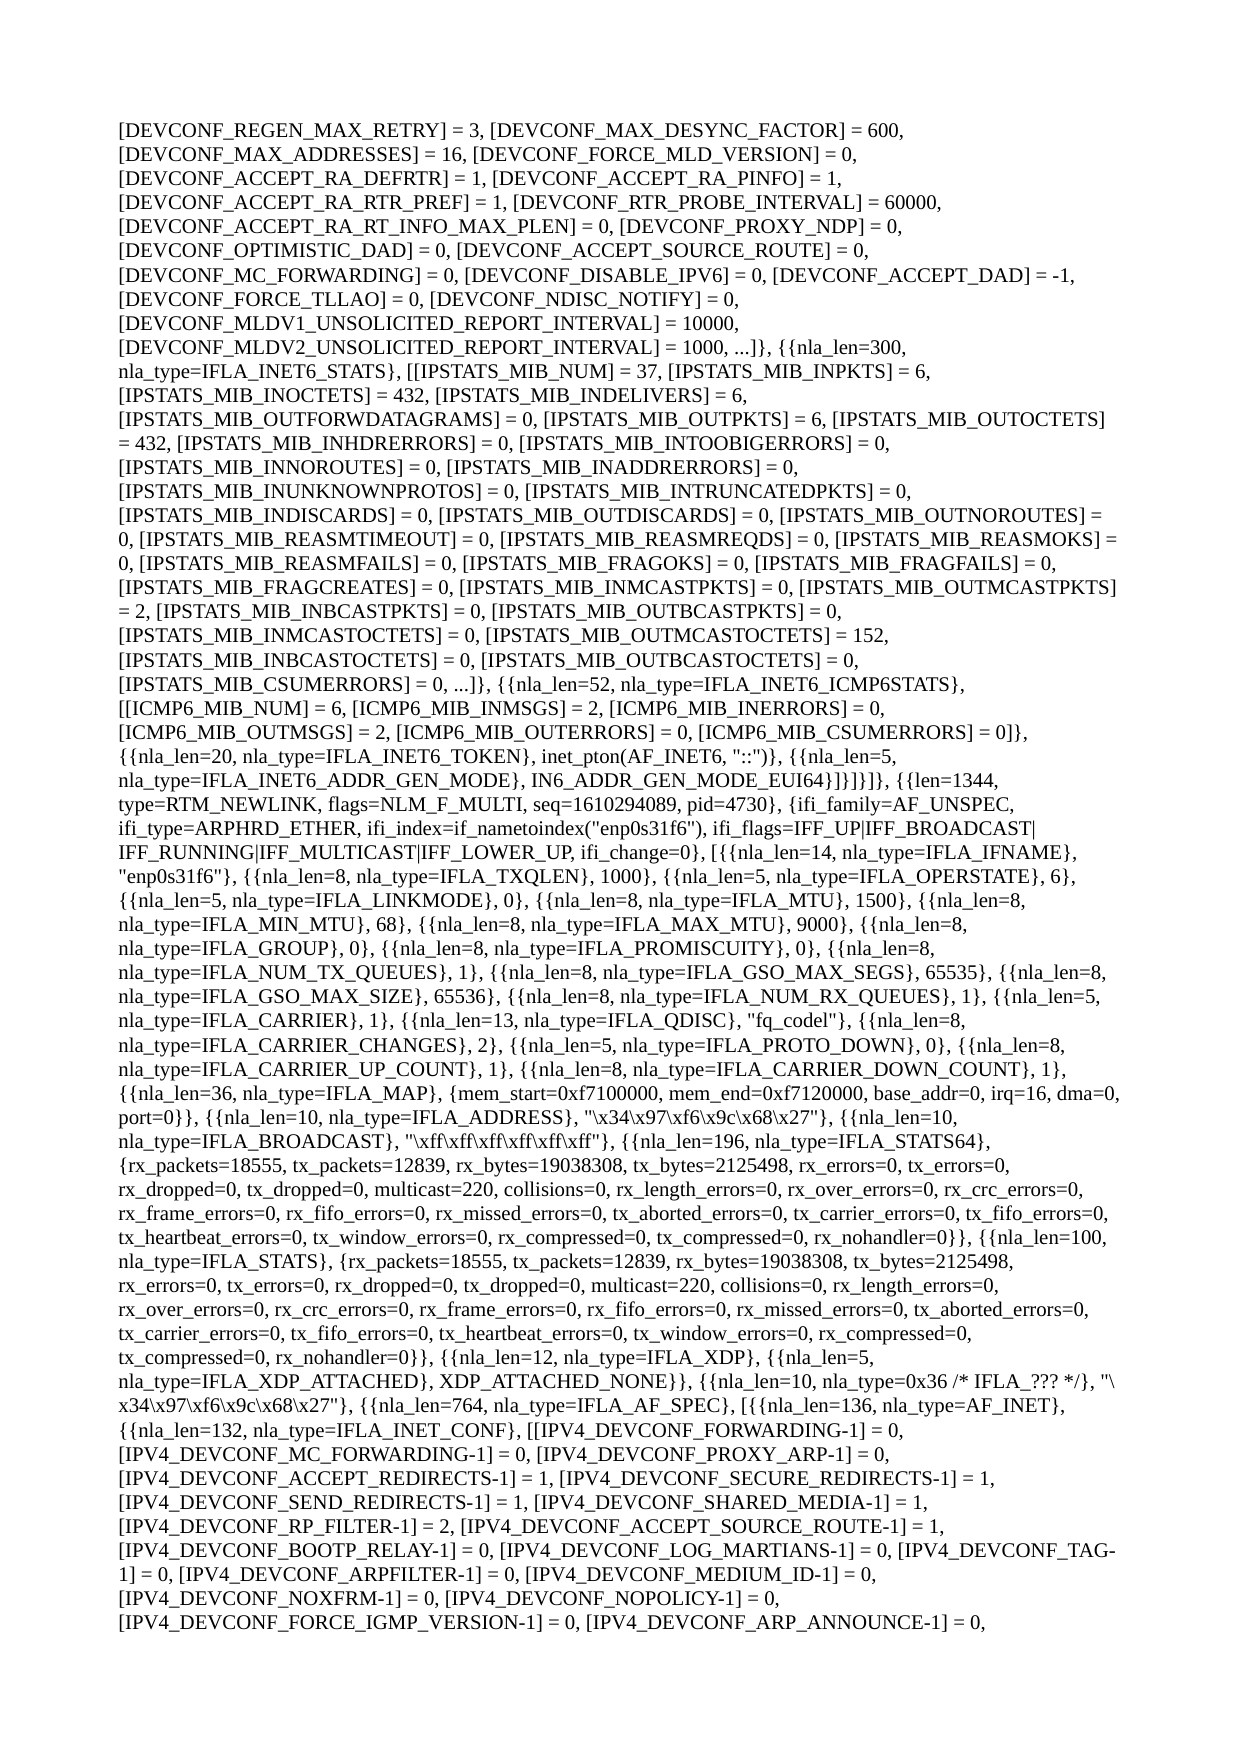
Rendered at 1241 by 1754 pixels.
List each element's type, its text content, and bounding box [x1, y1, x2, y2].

text [DEVCONF_REGEN_MAX_RETRY] = 3, [DEVCONF_MAX_DESYNC_FACTOR] = 600, [DEVCONF_MAX_ADDRESSES] = 16, [DEVCONF_FORCE_MLD_VERSION] = 0, [DEVCONF_ACCEPT_RA_DEFRTR] = 1, [DEVCONF_ACCEPT_RA_PINFO] = 1, [DEVCONF_ACCEPT_RA_RTR_PREF] = 1, [DEVCONF_RTR_PROBE_INTERVAL] = 60000, [DEVCONF_ACCEPT_RA_RT_INFO_MAX_PLEN] = 0, [DEVCONF_PROXY_NDP] = 0, [DEVCONF_OPTIMISTIC_DAD] = 0, [DEVCONF_ACCEPT_SOURCE_ROUTE] = 0, [DEVCONF_MC_FORWARDING] = 0, [DEVCONF_DISABLE_IPV6] = 0, [DEVCONF_ACCEPT_DAD] = -1, [DEVCONF_FORCE_TLLAO] = 0, [DEVCONF_NDISC_NOTIFY] = 0, [DEVCONF_MLDV1_UNSOLICITED_REPORT_INTERVAL] = 10000, [DEVCONF_MLDV2_UNSOLICITED_REPORT_INTERVAL] = 1000, ...]}, {{nla_len=300, nla_type=IFLA_INET6_STATS}, [[IPSTATS_MIB_NUM] = 37, [IPSTATS_MIB_INPKTS] = 6, [IPSTATS_MIB_INOCTETS] = 432, [IPSTATS_MIB_INDELIVERS] = 6, [IPSTATS_MIB_OUTFORWDATAGRAMS] = 0, [IPSTATS_MIB_OUTPKTS] = 6, [IPSTATS_MIB_OUTOCTETS] = 432, [IPSTATS_MIB_INHDRERRORS] = 0, [IPSTATS_MIB_INTOOBIGERRORS] = 0, [IPSTATS_MIB_INNOROUTES] = 0, [IPSTATS_MIB_INADDRERRORS] = 0, [IPSTATS_MIB_INUNKNOWNPROTOS] = 0, [IPSTATS_MIB_INTRUNCATEDPKTS] = 0, [IPSTATS_MIB_INDISCARDS] = 0, [IPSTATS_MIB_OUTDISCARDS] = 0, [IPSTATS_MIB_OUTNOROUTES] = 0, [IPSTATS_MIB_REASMTIMEOUT] = 0, [IPSTATS_MIB_REASMREQDS] = 0, [IPSTATS_MIB_REASMOKS] = 0, [IPSTATS_MIB_REASMFAILS] = 0, [IPSTATS_MIB_FRAGOKS] = 0, [IPSTATS_MIB_FRAGFAILS] = 0, [IPSTATS_MIB_FRAGCREATES] = 0, [IPSTATS_MIB_INMCASTPKTS] = 0, [IPSTATS_MIB_OUTMCASTPKTS] = 2, [IPSTATS_MIB_INBCASTPKTS] = 0, [IPSTATS_MIB_OUTBCASTPKTS] = 0, [IPSTATS_MIB_INMCASTOCTETS] = 0, [IPSTATS_MIB_OUTMCASTOCTETS] = 152, [IPSTATS_MIB_INBCASTOCTETS] = 0, [IPSTATS_MIB_OUTBCASTOCTETS] = 0, [IPSTATS_MIB_CSUMERRORS] = 0, ...]}, {{nla_len=52, nla_type=IFLA_INET6_ICMP6STATS}, [[ICMP6_MIB_NUM] = 6, [ICMP6_MIB_INMSGS] = 2, [ICMP6_MIB_INERRORS] = 0, [ICMP6_MIB_OUTMSGS] = 2, [ICMP6_MIB_OUTERRORS] = 0, [ICMP6_MIB_CSUMERRORS] = 0]}, {{nla_len=20, nla_type=IFLA_INET6_TOKEN}, inet_pton(AF_INET6, "::")}, {{nla_len=5, nla_type=IFLA_INET6_ADDR_GEN_MODE}, IN6_ADDR_GEN_MODE_EUI64}]}]}]}, {{len=1344, type=RTM_NEWLINK, flags=NLM_F_MULTI, seq=1610294089, pid=4730}, {ifi_family=AF_UNSPEC, ifi_type=ARPHRD_ETHER, ifi_index=if_nametoindex("enp0s31f6"), ifi_flags=IFF_UP|IFF_BROADCAST|IFF_RUNNING|IFF_MULTICAST|IFF_LOWER_UP, ifi_change=0}, [{{nla_len=14, nla_type=IFLA_IFNAME}, "enp0s31f6"}, {{nla_len=8, nla_type=IFLA_TXQLEN}, 1000}, {{nla_len=5, nla_type=IFLA_OPERSTATE}, 6}, {{nla_len=5, nla_type=IFLA_LINKMODE}, 0}, {{nla_len=8, nla_type=IFLA_MTU}, 1500}, {{nla_len=8, nla_type=IFLA_MIN_MTU}, 68}, {{nla_len=8, nla_type=IFLA_MAX_MTU}, 9000}, {{nla_len=8, nla_type=IFLA_GROUP}, 0}, {{nla_len=8, nla_type=IFLA_PROMISCUITY}, 0}, {{nla_len=8, nla_type=IFLA_NUM_TX_QUEUES}, 1}, {{nla_len=8, nla_type=IFLA_GSO_MAX_SEGS}, 65535}, {{nla_len=8, nla_type=IFLA_GSO_MAX_SIZE}, 65536}, {{nla_len=8, nla_type=IFLA_NUM_RX_QUEUES}, 1}, {{nla_len=5, nla_type=IFLA_CARRIER}, 1}, {{nla_len=13, nla_type=IFLA_QDISC}, "fq_codel"}, {{nla_len=8, nla_type=IFLA_CARRIER_CHANGES}, 2}, {{nla_len=5, nla_type=IFLA_PROTO_DOWN}, 0}, {{nla_len=8, nla_type=IFLA_CARRIER_UP_COUNT}, 1}, {{nla_len=8, nla_type=IFLA_CARRIER_DOWN_COUNT}, 1}, {{nla_len=36, nla_type=IFLA_MAP}, {mem_start=0xf7100000, mem_end=0xf7120000, base_addr=0, irq=16, dma=0, port=0}}, {{nla_len=10, nla_type=IFLA_ADDRESS}, "\x34\x97\xf6\x9c\x68\x27"}, {{nla_len=10, nla_type=IFLA_BROADCAST}, "\xff\xff\xff\xff\xff\xff"}, {{nla_len=196, nla_type=IFLA_STATS64}, {rx_packets=18555, tx_packets=12839, rx_bytes=19038308, tx_bytes=2125498, rx_errors=0, tx_errors=0, rx_dropped=0, tx_dropped=0, multicast=220, collisions=0, rx_length_errors=0, rx_over_errors=0, rx_crc_errors=0, rx_frame_errors=0, rx_fifo_errors=0, rx_missed_errors=0, tx_aborted_errors=0, tx_carrier_errors=0, tx_fifo_errors=0, tx_heartbeat_errors=0, tx_window_errors=0, rx_compressed=0, tx_compressed=0, rx_nohandler=0}}, {{nla_len=100, nla_type=IFLA_STATS}, {rx_packets=18555, tx_packets=12839, rx_bytes=19038308, tx_bytes=2125498, rx_errors=0, tx_errors=0, rx_dropped=0, tx_dropped=0, multicast=220, collisions=0, rx_length_errors=0, rx_over_errors=0, rx_crc_errors=0, rx_frame_errors=0, rx_fifo_errors=0, rx_missed_errors=0, tx_aborted_errors=0, tx_carrier_errors=0, tx_fifo_errors=0, tx_heartbeat_errors=0, tx_window_errors=0, rx_compressed=0, tx_compressed=0, rx_nohandler=0}}, {{nla_len=12, nla_type=IFLA_XDP}, {{nla_len=5, nla_type=IFLA_XDP_ATTACHED}, XDP_ATTACHED_NONE}}, {{nla_len=10, nla_type=0x36 /* IFLA_??? */}, "\x34\x97\xf6\x9c\x68\x27"}, {{nla_len=764, nla_type=IFLA_AF_SPEC}, [{{nla_len=136, nla_type=AF_INET}, {{nla_len=132, nla_type=IFLA_INET_CONF}, [[IPV4_DEVCONF_FORWARDING-1] = 0, [IPV4_DEVCONF_MC_FORWARDING-1] = 0, [IPV4_DEVCONF_PROXY_ARP-1] = 0, [IPV4_DEVCONF_ACCEPT_REDIRECTS-1] = 1, [IPV4_DEVCONF_SECURE_REDIRECTS-1] = 1, [IPV4_DEVCONF_SEND_REDIRECTS-1] = 1, [IPV4_DEVCONF_SHARED_MEDIA-1] = 1, [IPV4_DEVCONF_RP_FILTER-1] = 2, [IPV4_DEVCONF_ACCEPT_SOURCE_ROUTE-1] = 1, [IPV4_DEVCONF_BOOTP_RELAY-1] = 0, [IPV4_DEVCONF_LOG_MARTIANS-1] = 0, [IPV4_DEVCONF_TAG-1] = 0, [IPV4_DEVCONF_ARPFILTER-1] = 0, [IPV4_DEVCONF_MEDIUM_ID-1] = 0, [IPV4_DEVCONF_NOXFRM-1] = 0, [IPV4_DEVCONF_NOPOLICY-1] = 0, [IPV4_DEVCONF_FORCE_IGMP_VERSION-1] = 0, [IPV4_DEVCONF_ARP_ANNOUNCE-1] = 0, [118, 118, 1122, 1634]
